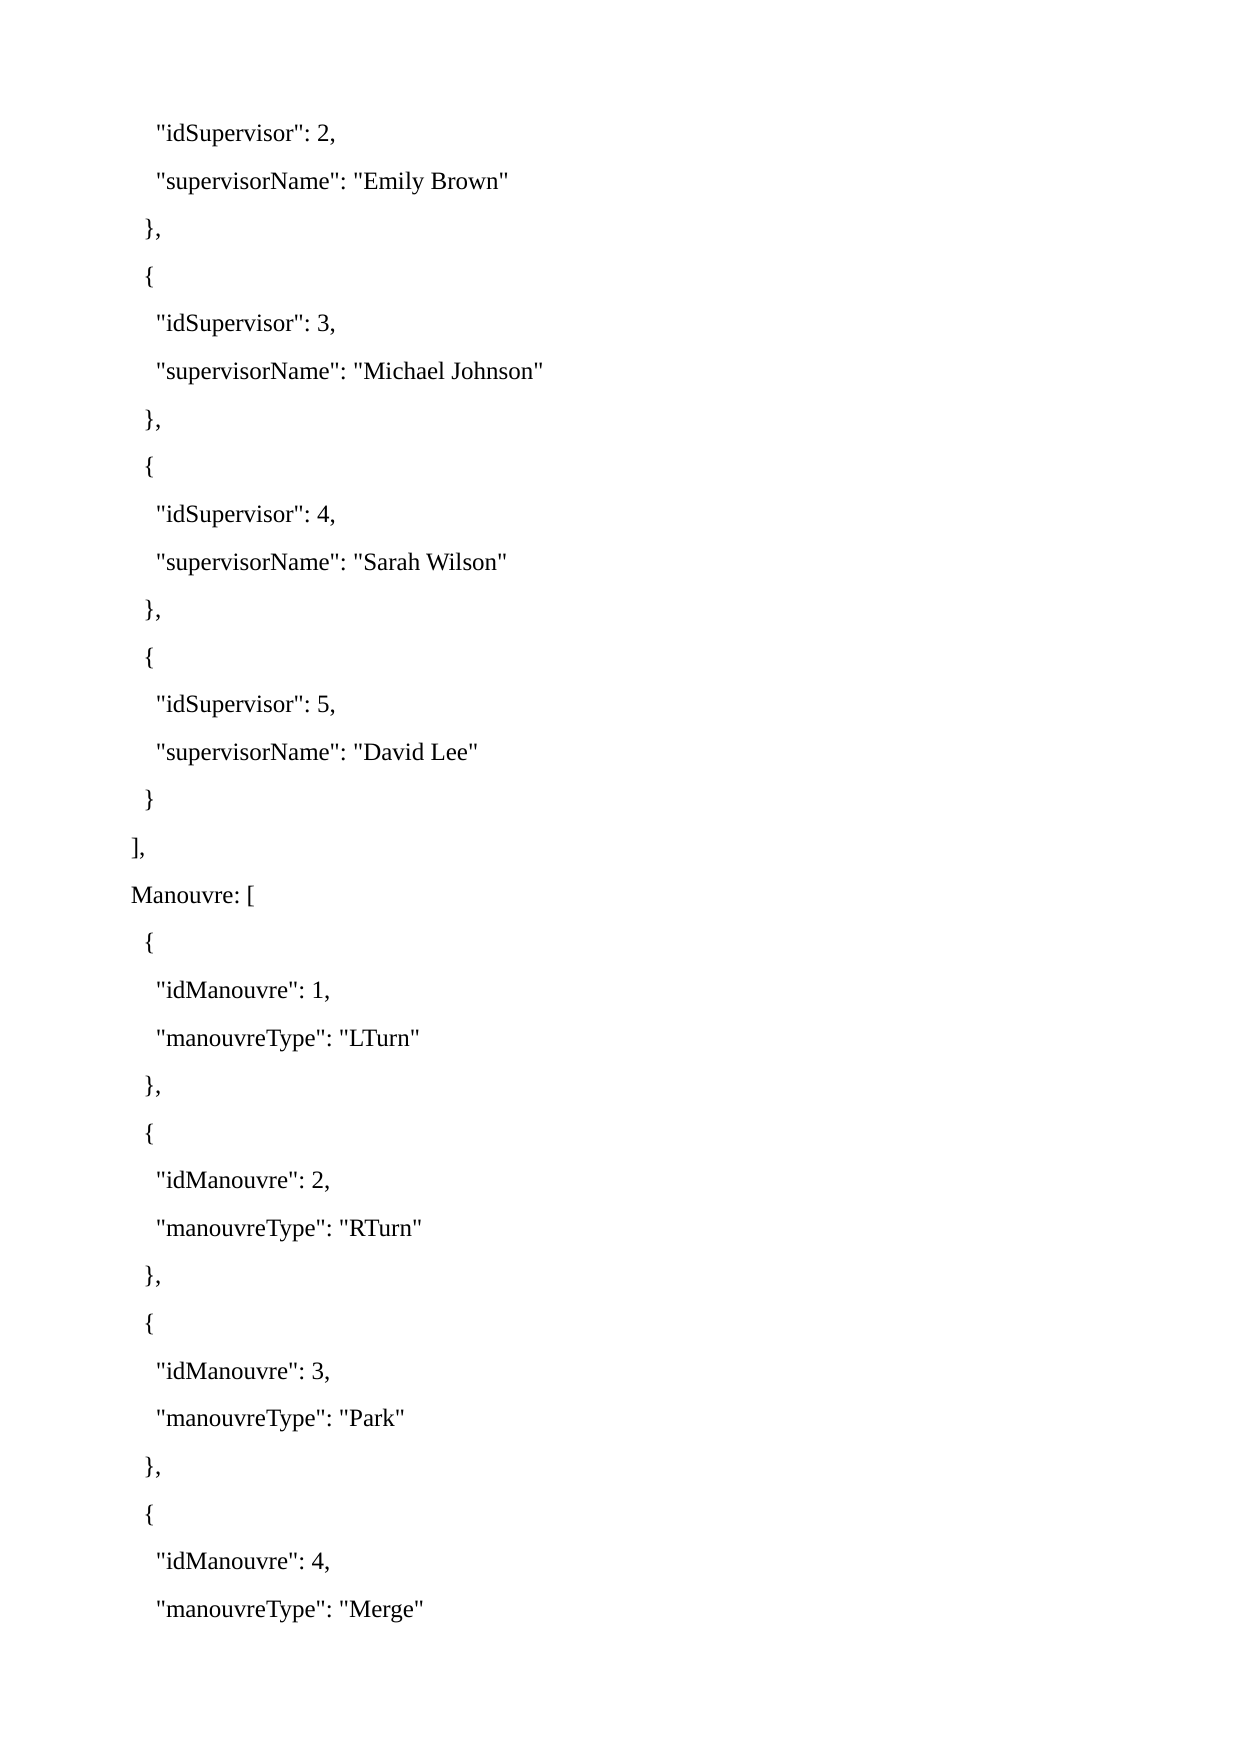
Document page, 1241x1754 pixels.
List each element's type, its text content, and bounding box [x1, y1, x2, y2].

text "supervisorName": "Emily Brown" [118, 166, 1122, 194]
text { [118, 1308, 1122, 1337]
text "manouvreType": "LTurn" [118, 1023, 1122, 1051]
text "manouvreType": "Merge" [118, 1594, 1122, 1623]
text Manouvre: [ [118, 880, 1122, 908]
text "supervisorName": "David Lee" [118, 737, 1122, 766]
text "manouvreType": "Park" [118, 1403, 1122, 1432]
text }, [118, 1070, 1122, 1099]
text "idSupervisor": 5, [118, 689, 1122, 718]
text "supervisorName": "Sarah Wilson" [118, 547, 1122, 575]
text } [118, 784, 1122, 813]
text { [118, 1118, 1122, 1147]
text "idManouvre": 4, [118, 1546, 1122, 1575]
text { [118, 1499, 1122, 1527]
text "supervisorName": "Michael Johnson" [118, 356, 1122, 385]
text }, [118, 1451, 1122, 1480]
text "idSupervisor": 3, [118, 308, 1122, 337]
text "manouvreType": "RTurn" [118, 1213, 1122, 1242]
text "idSupervisor": 4, [118, 499, 1122, 528]
text ], [118, 832, 1122, 861]
text }, [118, 1261, 1122, 1289]
text { [118, 451, 1122, 480]
text "idManouvre": 1, [118, 975, 1122, 1004]
text "idSupervisor": 2, [118, 118, 1122, 147]
text "idManouvre": 3, [118, 1356, 1122, 1384]
text }, [118, 594, 1122, 623]
text { [118, 261, 1122, 290]
text { [118, 927, 1122, 956]
text }, [118, 213, 1122, 242]
text { [118, 642, 1122, 671]
text }, [118, 404, 1122, 432]
text "idManouvre": 2, [118, 1165, 1122, 1194]
